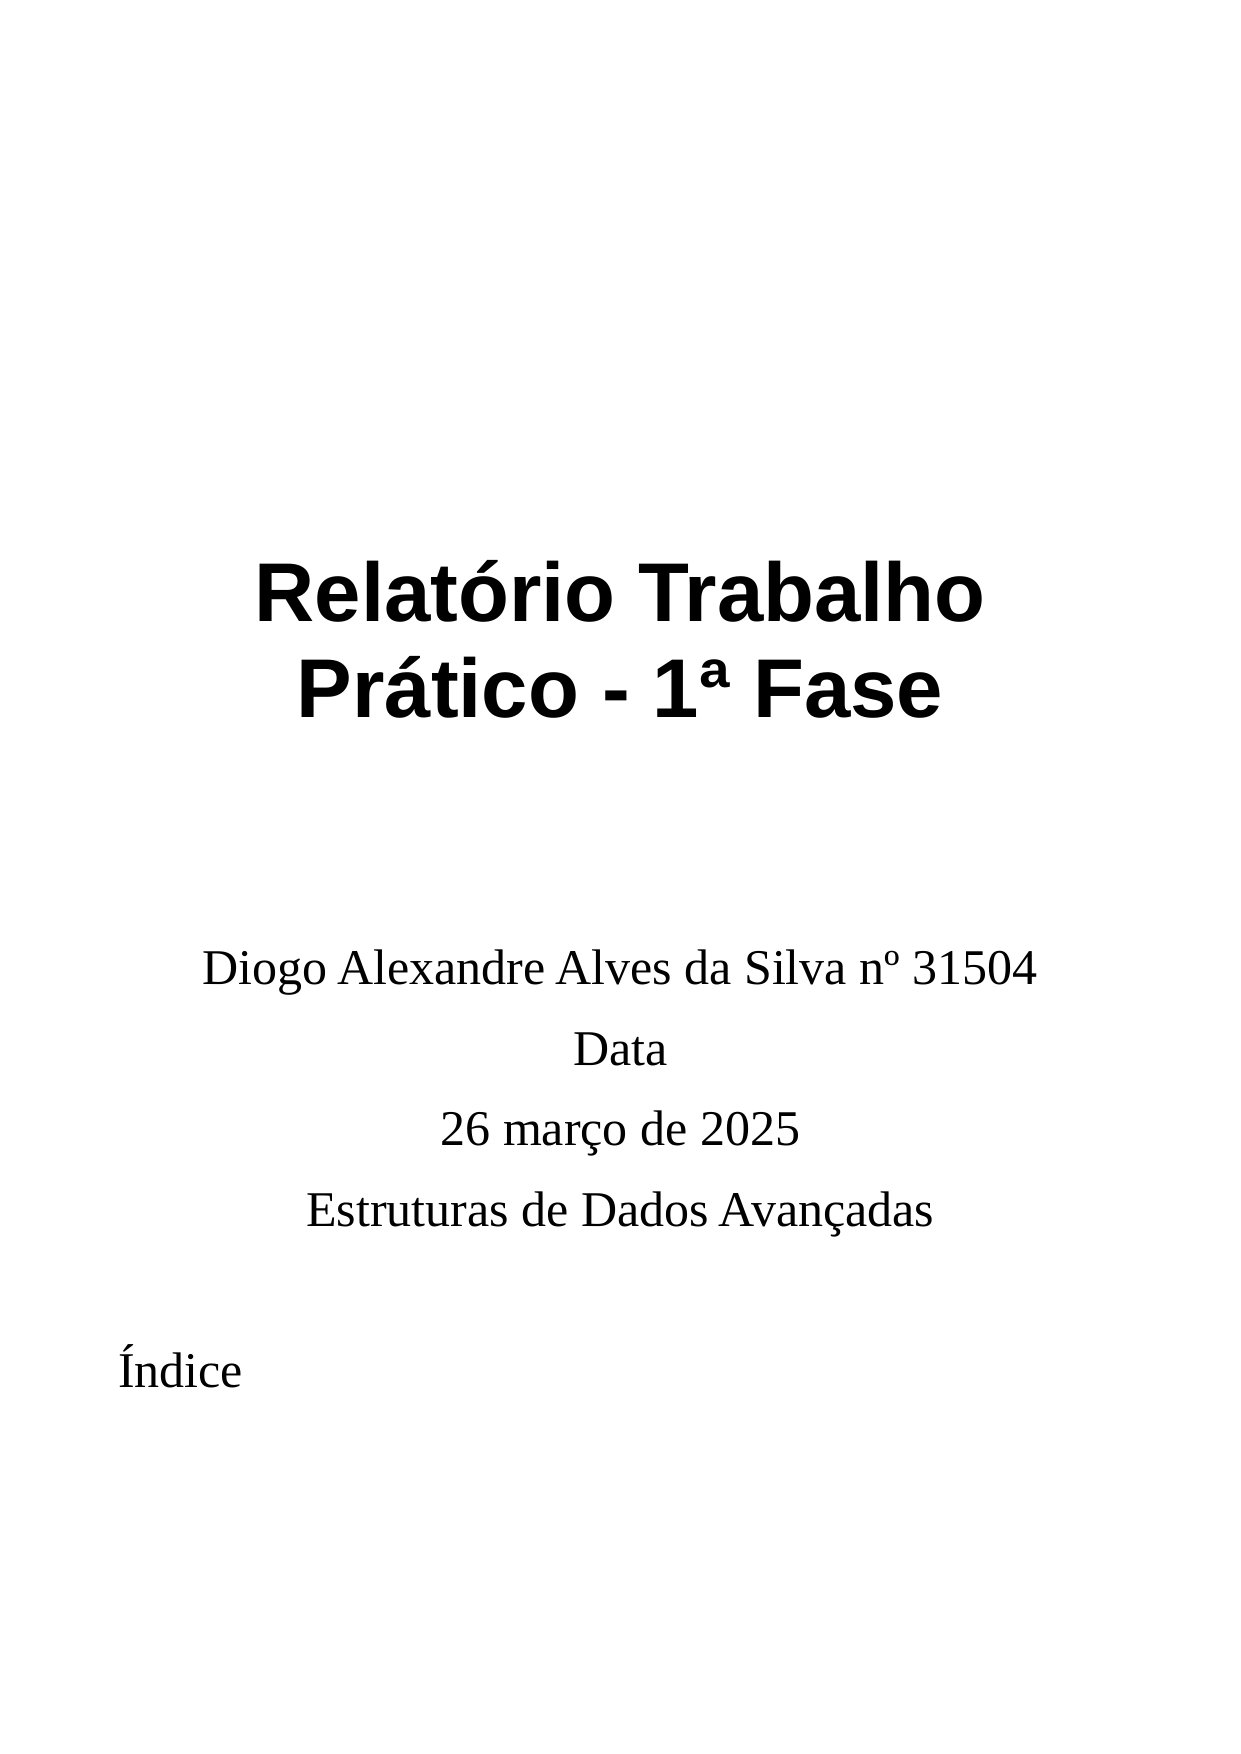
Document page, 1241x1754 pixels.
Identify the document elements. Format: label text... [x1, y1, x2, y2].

subtitle Relatório Trabalho Prático - 1ª Fase [118, 543, 1122, 735]
text Data [118, 1018, 1122, 1076]
text Estruturas de Dados Avançadas [118, 1179, 1122, 1237]
text Índice [118, 1341, 1122, 1398]
text 26 março de 2025 [118, 1099, 1122, 1156]
text Diogo Alexandre Alves da Silva nº 31504 [118, 938, 1122, 995]
